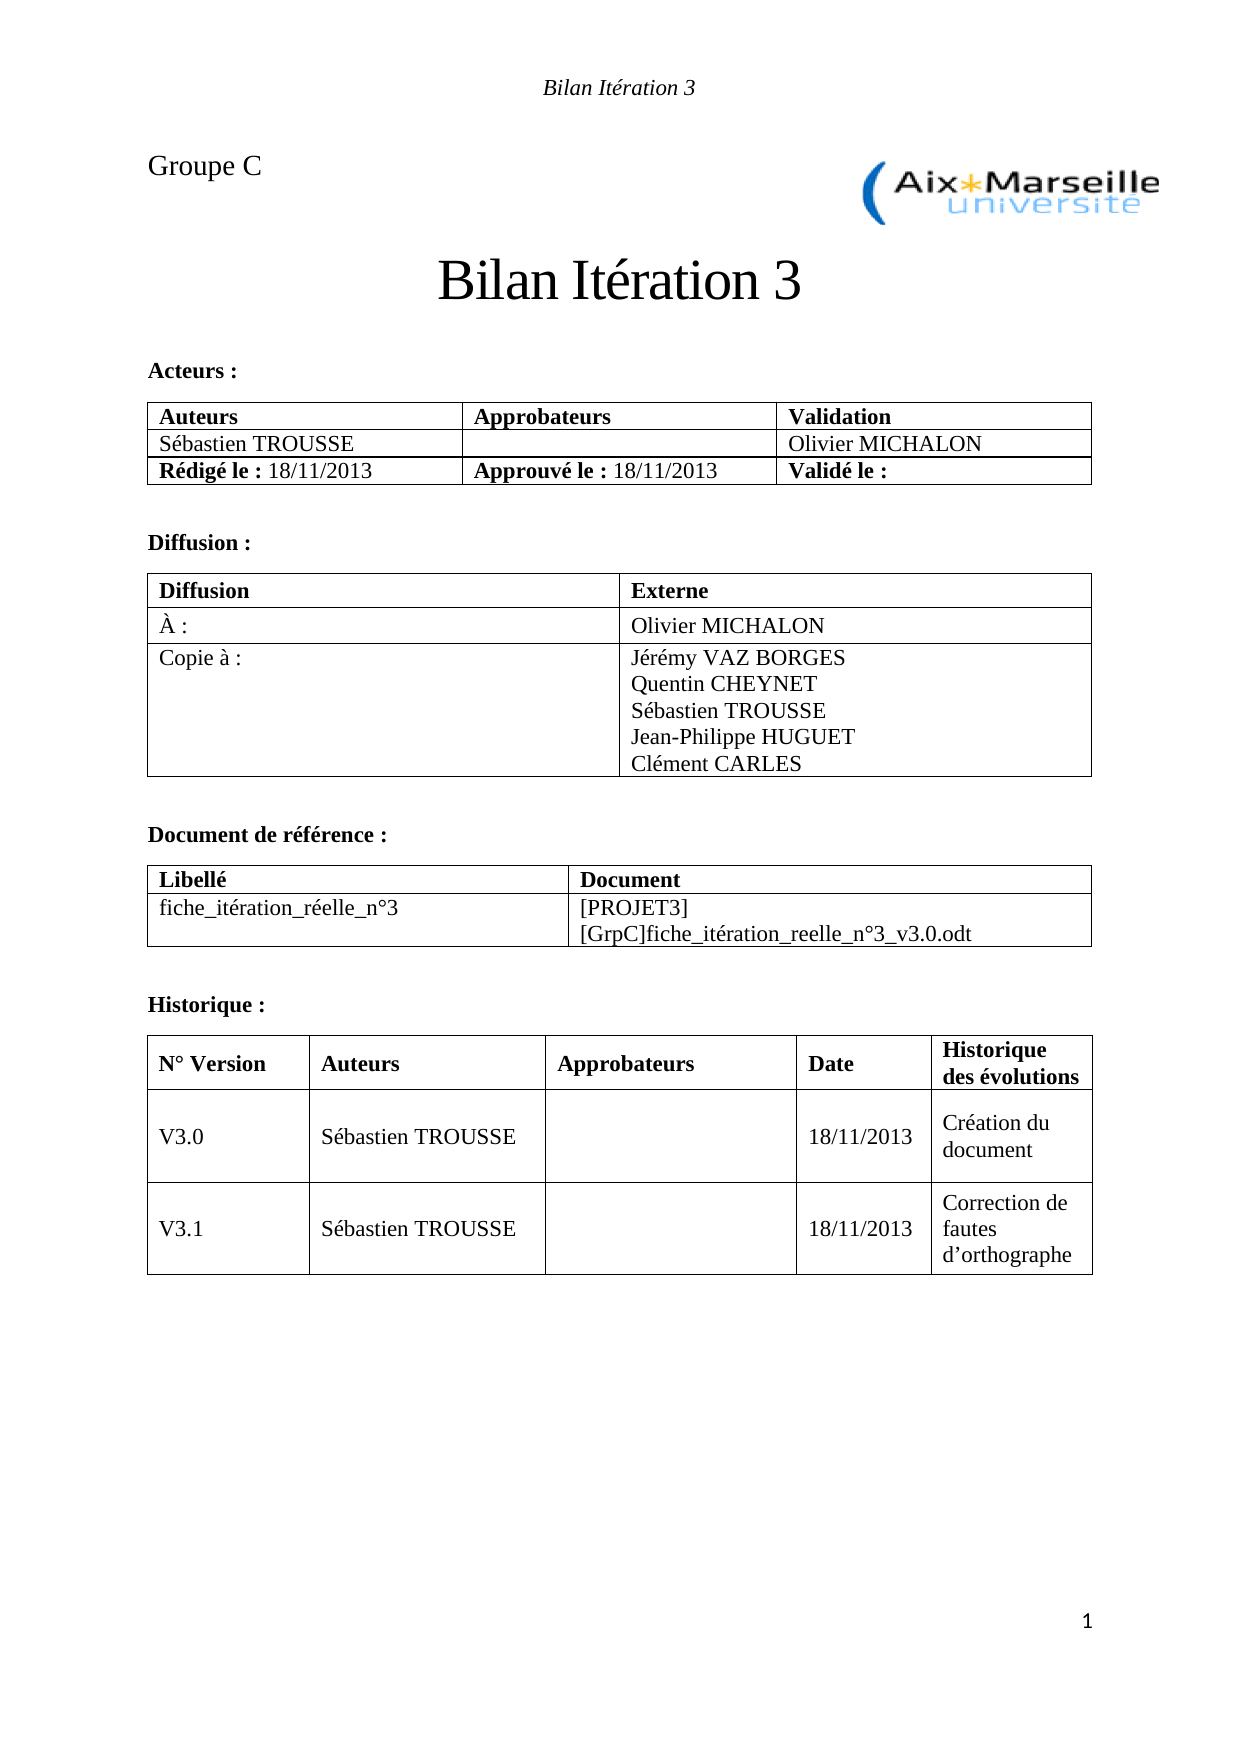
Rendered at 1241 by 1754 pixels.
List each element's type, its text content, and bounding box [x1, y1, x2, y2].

table_header Validation [777, 403, 1091, 429]
table_header Externe [620, 574, 1091, 607]
text Bilan Itération 3 [148, 245, 1093, 312]
table_cell 18/11/2013 [797, 1183, 931, 1274]
table_cell 18/11/2013 [797, 1090, 931, 1182]
table_header Document [569, 866, 1091, 892]
table_cell Copie à : [148, 644, 619, 776]
table_header N° Version [148, 1036, 309, 1089]
table_cell À : [148, 608, 619, 643]
table_cell [546, 1183, 796, 1274]
table_cell [PROJET3][GrpC]fiche_itération_reelle_n°3_v3.0.odt [569, 894, 1091, 946]
table_header Diffusion [148, 574, 619, 607]
text Diffusion : [148, 529, 1093, 555]
table_header Date [797, 1036, 931, 1089]
text Document de référence : [148, 821, 1093, 847]
table_cell Olivier MICHALON [620, 608, 1091, 643]
table_cell Sébastien TROUSSE [310, 1090, 545, 1182]
table_cell Création du document [932, 1090, 1092, 1182]
table_header Approbateurs [463, 403, 776, 429]
table_cell Sébastien TROUSSE [310, 1183, 545, 1274]
table_cell fiche_itération_réelle_n°3 [148, 894, 568, 946]
table_cell Jérémy VAZ BORGES Quentin CHEYNET Sébastien TROUSSE Jean-Philippe HUGUET Clément CARLES [620, 644, 1091, 776]
table_cell V3.0 [148, 1090, 309, 1182]
table_cell Olivier MICHALON [777, 430, 1091, 456]
text Groupe C [148, 148, 1093, 181]
table_header Approbateurs [546, 1036, 796, 1089]
text Acteurs : [148, 358, 1093, 384]
table_header Historique des évolutions [932, 1036, 1092, 1089]
table_cell [463, 430, 776, 456]
table_header Auteurs [148, 403, 462, 429]
table_cell Validé le : [777, 458, 1091, 484]
table_header Auteurs [310, 1036, 545, 1089]
table_cell [546, 1090, 796, 1182]
text Historique : [148, 991, 1093, 1018]
table_cell V3.1 [148, 1183, 309, 1274]
table_header Libellé [148, 866, 568, 892]
table_cell Sébastien TROUSSE [148, 430, 462, 456]
table_cell Correction de fautes d’orthographe [932, 1183, 1092, 1274]
table_cell Approuvé le : 18/11/2013 [463, 458, 776, 484]
table_cell Rédigé le : 18/11/2013 [148, 458, 462, 484]
